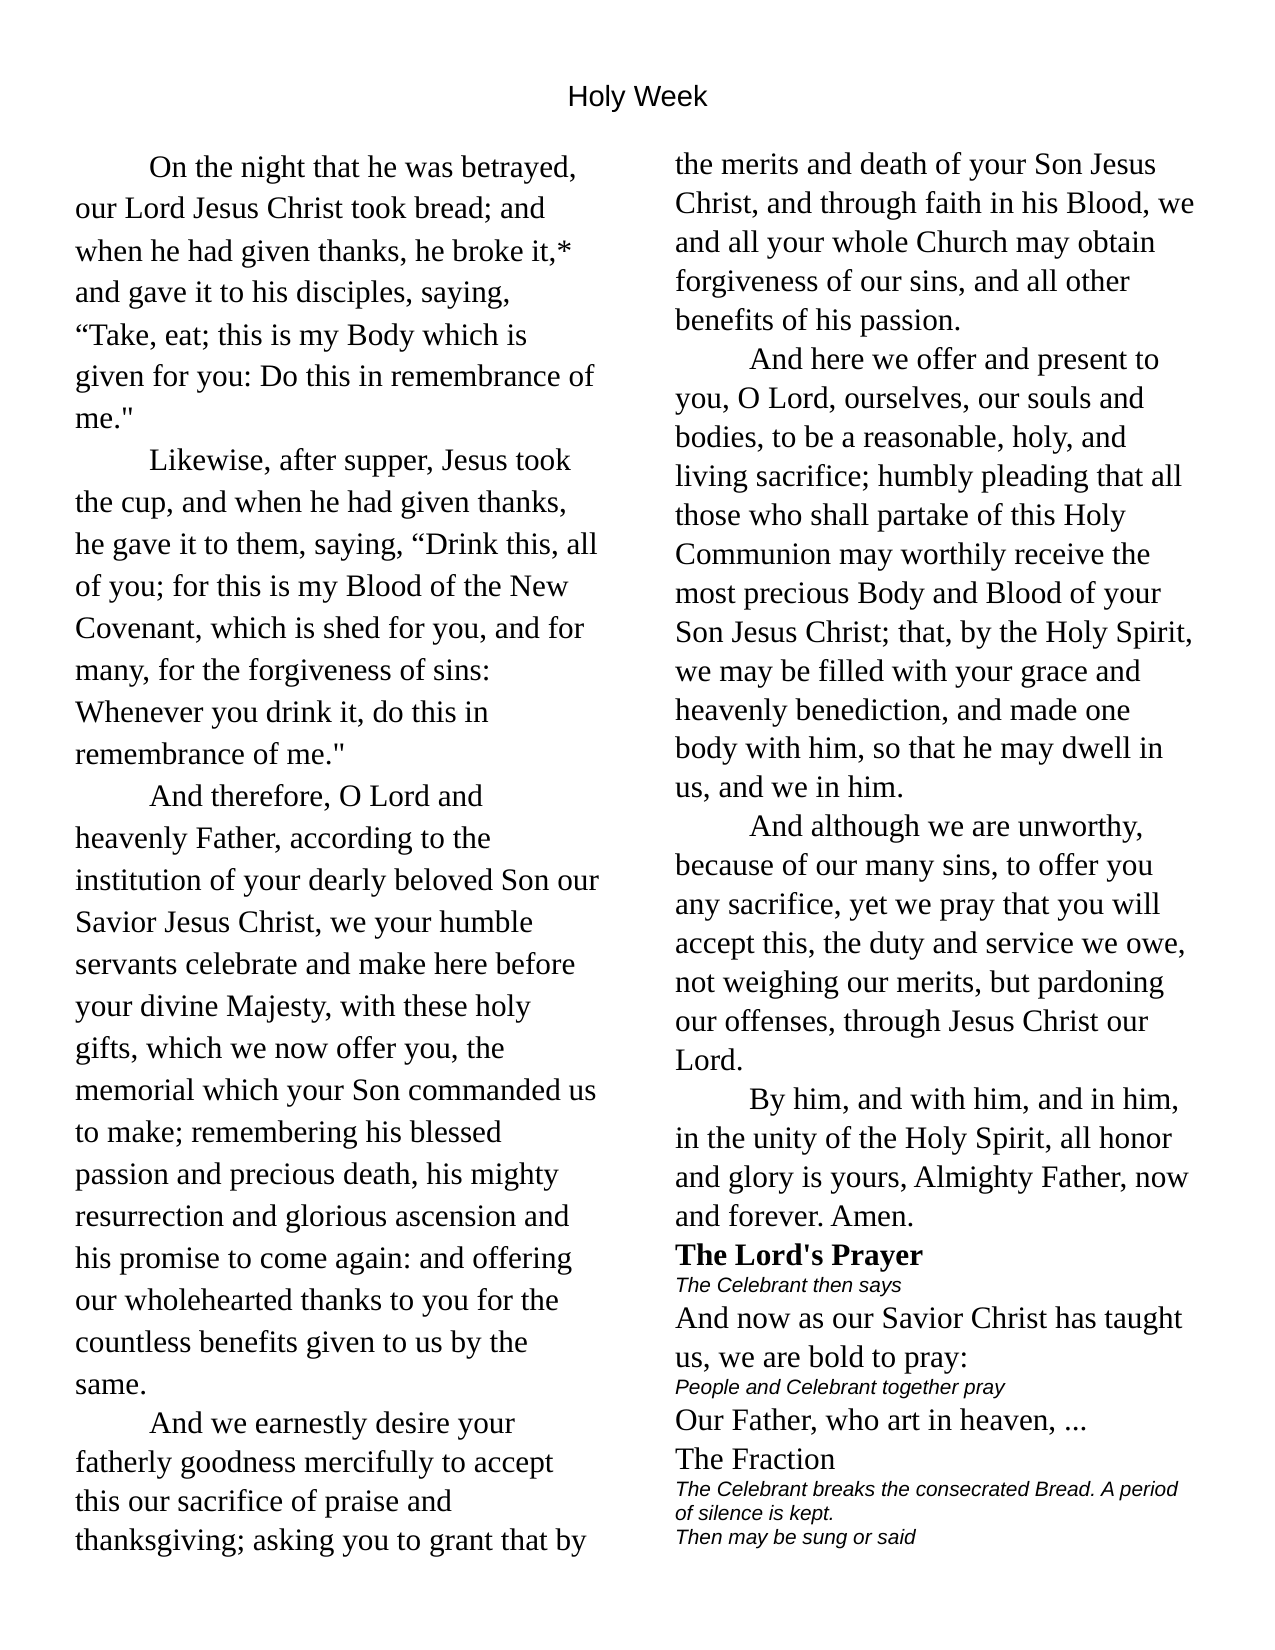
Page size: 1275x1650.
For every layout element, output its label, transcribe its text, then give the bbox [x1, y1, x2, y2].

text The Fraction [675, 1438, 1200, 1477]
text And therefore, O Lord and heavenly Father, according to the institution of your dearly beloved Son our Savior Jesus Christ, we your humble servants celebrate and make here before your divine Majesty, with these holy gifts, which we now offer you, the memorial which your Son commanded us to make; remembering his blessed passion and precious death, his mighty resurrection and glorious ascension and his promise to come again: and offering our wholehearted thanks to you for the countless benefits given to us by the same. [75, 773, 600, 1403]
text On the night that he was betrayed, our Lord Jesus Christ took bread; and when he had given thanks, he broke it,* and gave it to his disciples, saying, “Take, eat; this is my Body which is given for you: Do this in remembrance of me." [75, 143, 600, 437]
text And although we are unworthy, because of our many sins, to offer you any sacrifice, yet we pray that you will accept this, the duty and service we owe, not weighing our merits, but pardoning our offenses, through Jesus Christ our Lord. [675, 806, 1200, 1078]
text Then may be sung or said [675, 1525, 1200, 1549]
text And we earnestly desire your fatherly goodness mercifully to accept this our sacrifice of praise and thanksgiving; asking you to grant that by [75, 1403, 600, 1559]
text The Lord's Prayer [675, 1234, 1200, 1273]
text Likewise, after supper, Jesus took the cup, and when he had given thanks, he gave it to them, saying, “Drink this, all of you; for this is my Blood of the New Covenant, which is shed for you, and for many, for the forgiveness of sins: Whenever you drink it, do this in remembrance of me." [75, 437, 600, 773]
text By him, and with him, and in him, in the unity of the Holy Spirit, all honor and glory is yours, Almighty Father, now and forever. Amen. [675, 1078, 1200, 1234]
text Our Father, who art in heaven, ... [675, 1399, 1200, 1438]
text And now as our Savior Christ has taught us, we are bold to pray: [675, 1297, 1200, 1375]
text the merits and death of your Son Jesus Christ, and through faith in his Blood, we and all your whole Church may obtain forgiveness of our sins, and all other benefits of his passion. [675, 143, 1200, 338]
text The Celebrant then says [675, 1273, 1200, 1297]
text And here we offer and present to you, O Lord, ourselves, our souls and bodies, to be a reasonable, holy, and living sacrifice; humbly pleading that all those who shall partake of this Holy Communion may worthily receive the most precious Body and Blood of your Son Jesus Christ; that, by the Holy Spirit, we may be filled with your grace and heavenly benediction, and made one body with him, so that he may dwell in us, and we in him. [675, 338, 1200, 806]
text People and Celebrant together pray [675, 1375, 1200, 1399]
text The Celebrant breaks the consecrated Bread. A period of silence is kept. [675, 1477, 1200, 1525]
